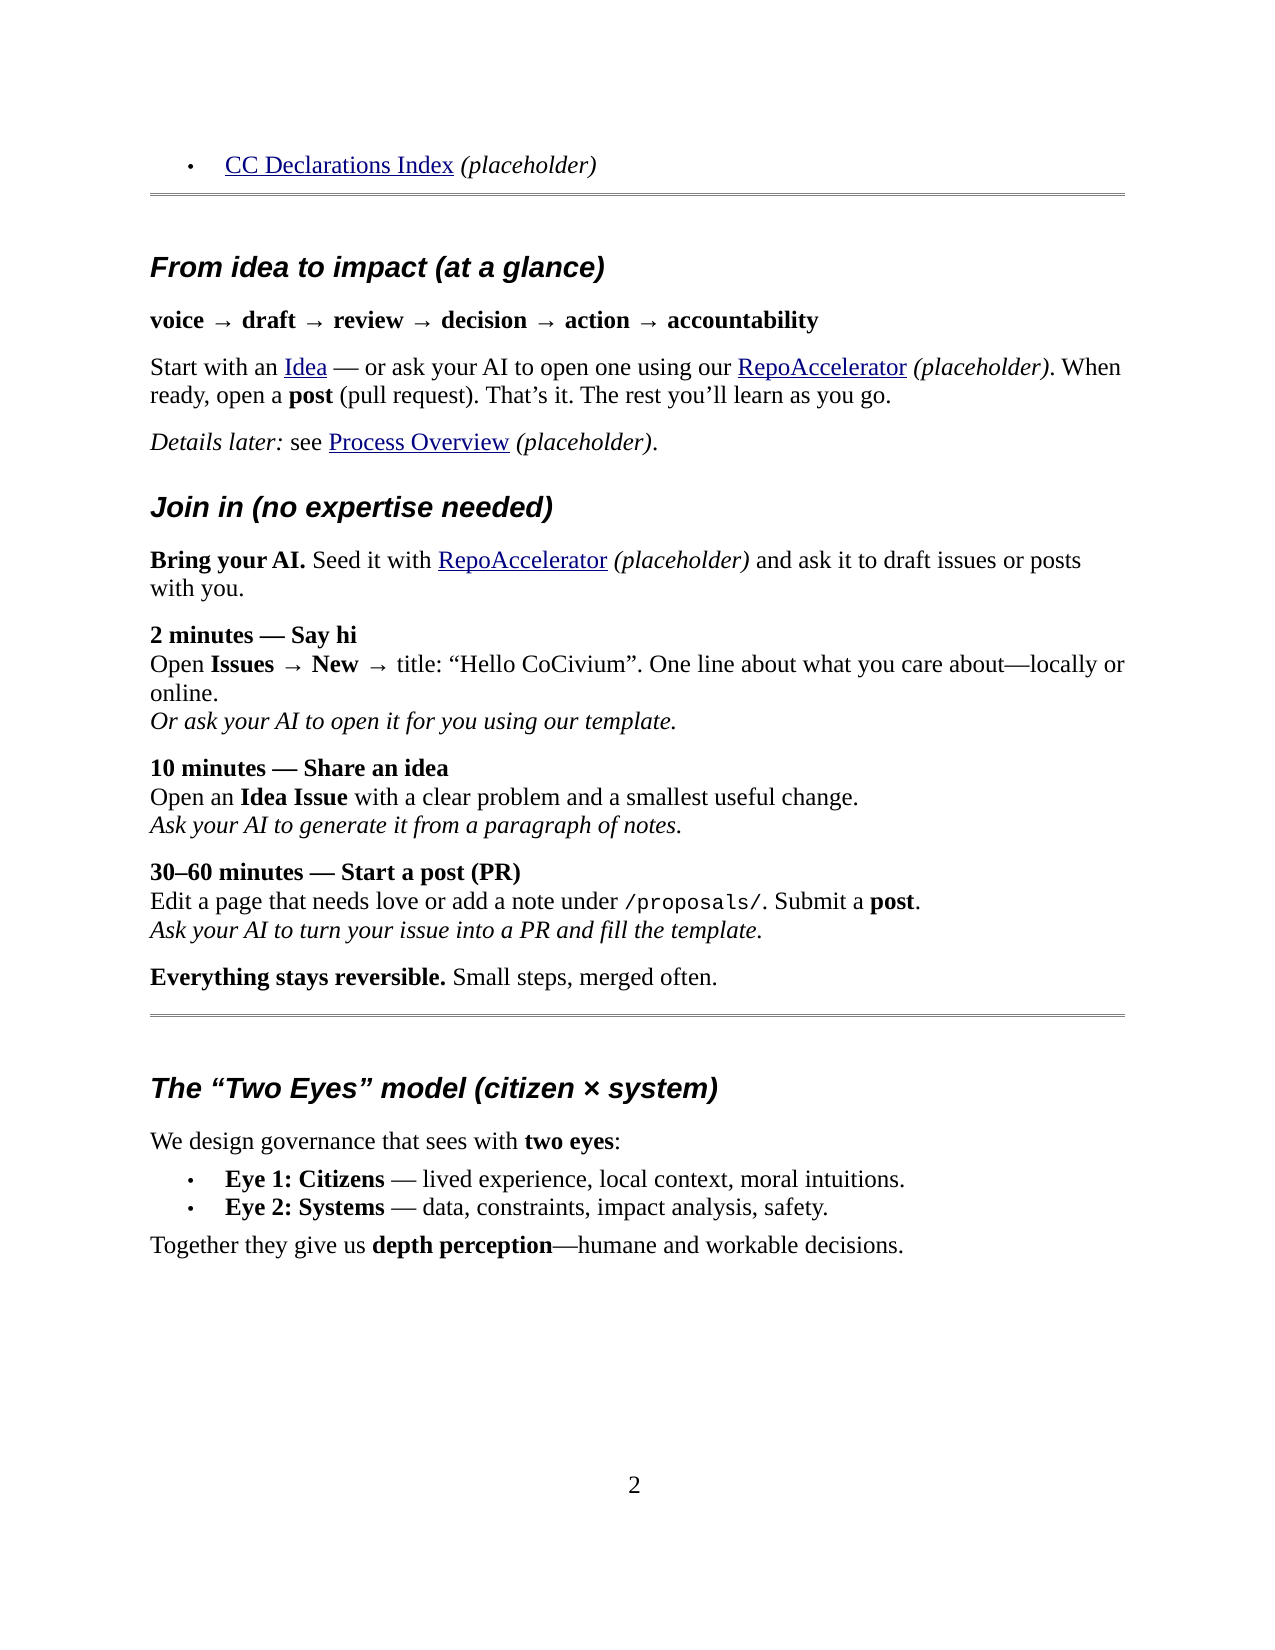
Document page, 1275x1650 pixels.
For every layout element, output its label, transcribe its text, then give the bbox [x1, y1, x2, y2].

subtitle From idea to impact (at a glance) [150, 250, 1125, 283]
text Together they give us depth perception—humane and workable decisions. [150, 1230, 1125, 1259]
list Eye 1: Citizens — lived experience, local context, moral intuitions. [187, 1164, 1125, 1192]
list CC Declarations Index (placeholder) [187, 150, 1125, 179]
text Start with an Idea — or ask your AI to open one using our RepoAccelerator (placeholder). When ready, open a post (pull request). That’s it. The rest you’ll learn as you go. [150, 352, 1125, 409]
text 10 minutes — Share an idea Open an Idea Issue with a clear problem and a smallest useful change. Ask your AI to generate it from a paragraph of notes. [150, 753, 1125, 839]
text 2 minutes — Say hi Open Issues → New → title: “Hello CoCivium”. One line about what you care about—locally or online. Or ask your AI to open it for you using our template. [150, 620, 1125, 735]
subtitle Join in (no expertise needed) [150, 490, 1125, 523]
text voice → draft → review → decision → action → accountability [150, 305, 1125, 334]
text Everything stays reversible. Small steps, merged often. [150, 962, 1125, 991]
text Details later: see Process Overview (placeholder). [150, 427, 1125, 456]
list Eye 2: Systems — data, constraints, impact analysis, safety. [187, 1192, 1125, 1221]
text Bring your AI. Seed it with RepoAccelerator (placeholder) and ask it to draft issues or posts with you. [150, 545, 1125, 602]
text 30–60 minutes — Start a post (PR) Edit a page that needs love or add a note under /proposals/. Submit a post. Ask your AI to turn your issue into a PR and fill the template. [150, 857, 1125, 944]
text We design governance that sees with two eyes: [150, 1126, 1125, 1155]
subtitle The “Two Eyes” model (citizen × system) [150, 1071, 1125, 1104]
